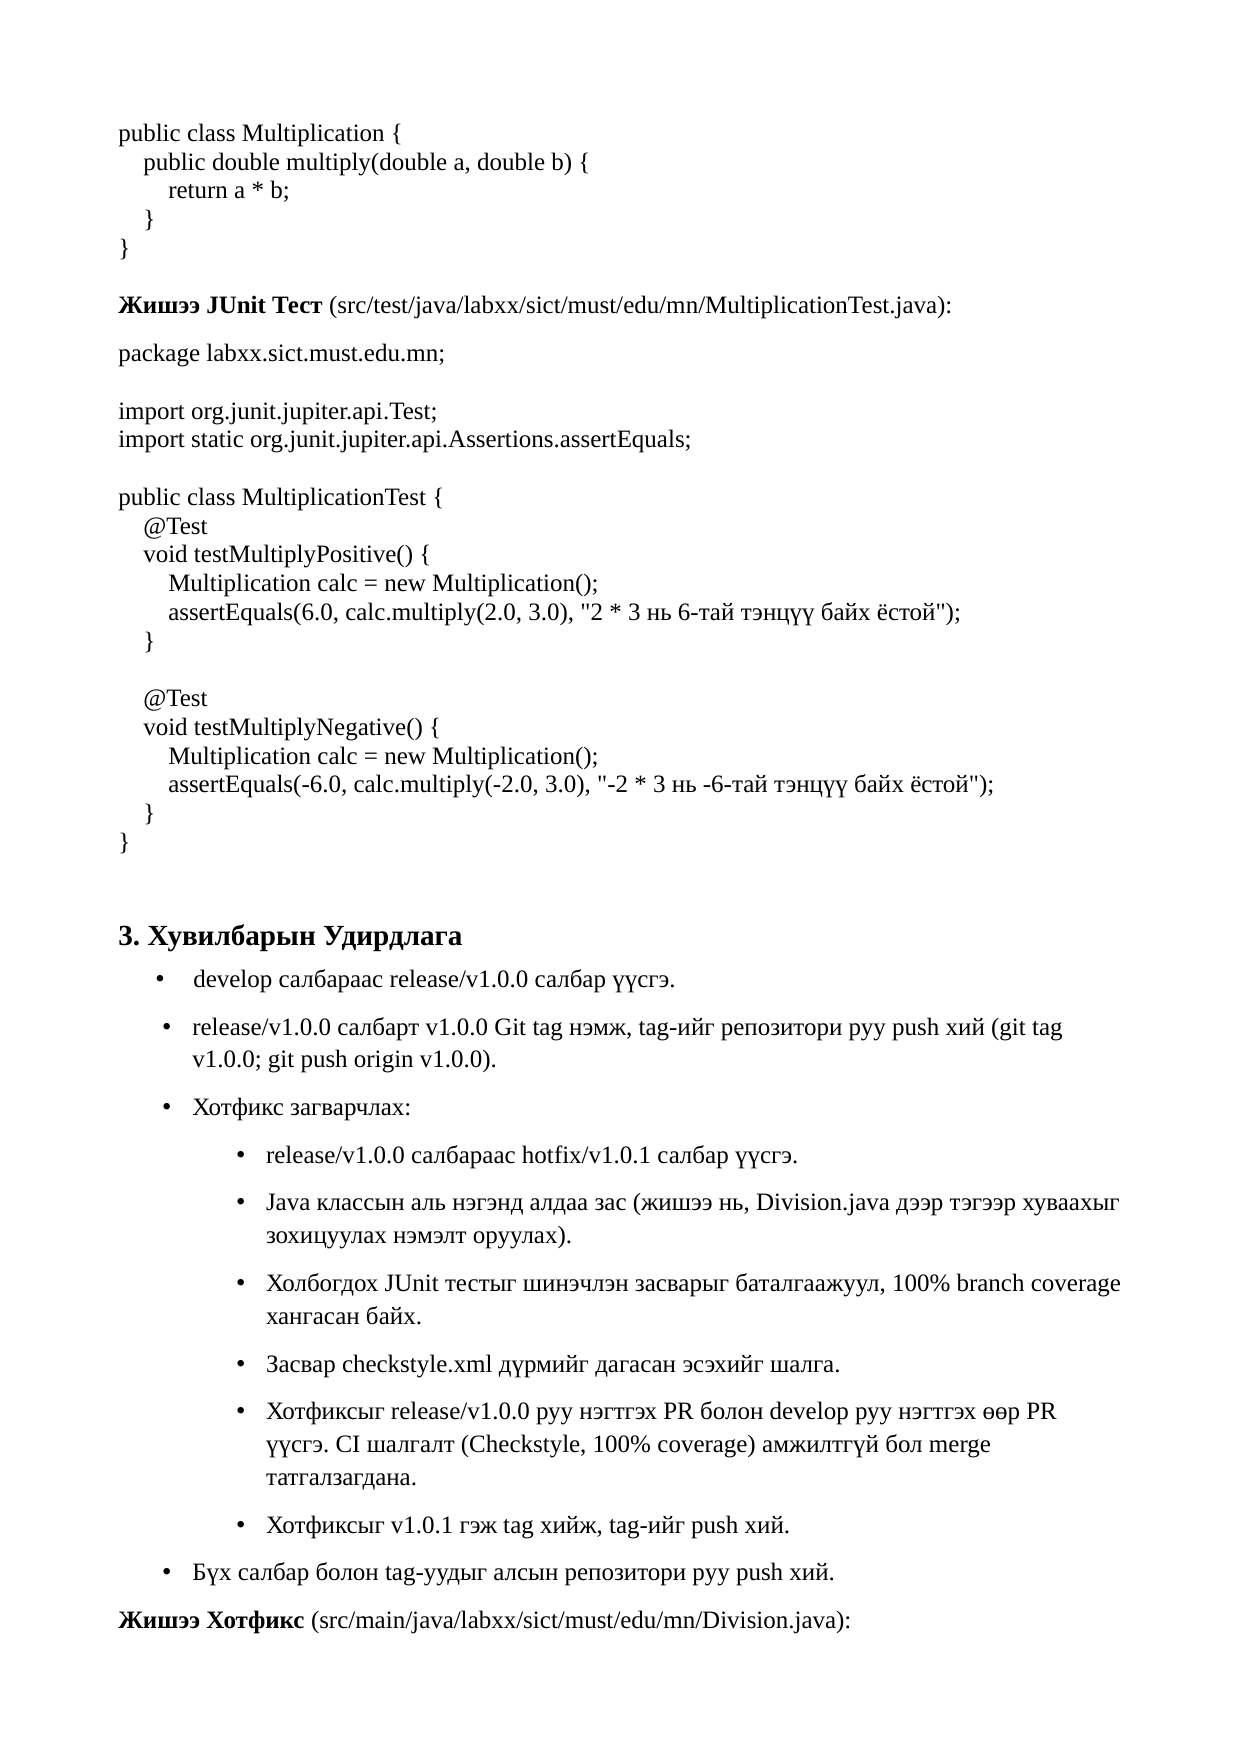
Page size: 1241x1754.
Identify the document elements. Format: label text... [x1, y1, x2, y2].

text Жишээ JUnit Тест (src/test/java/labxx/sict/must/edu/mn/MultiplicationTest.java): [118, 291, 1122, 319]
text @Test [118, 683, 1122, 712]
list develop салбараас release/v1.0.0 салбар үүсгэ. [156, 964, 1122, 993]
list release/v1.0.0 салбараас hotfix/v1.0.1 салбар үүсгэ. [236, 1140, 1122, 1168]
list Хотфикс загварчлах: [162, 1092, 1122, 1121]
list release/v1.0.0 салбарт v1.0.0 Git tag нэмж, tag-ийг репозитори руу push хий (git tag v1.0.0; git push origin v1.0.0). [162, 1012, 1122, 1073]
list Холбогдох JUnit тестыг шинэчлэн засварыг баталгаажуул, 100% branch coverage хангасан байх. [236, 1268, 1122, 1330]
text } [118, 233, 1122, 291]
text Жишээ Хотфикс (src/main/java/labxx/sict/must/edu/mn/Division.java): [118, 1605, 1122, 1634]
text Multiplication calc = new Multiplication(); [118, 568, 1122, 597]
text @Test [118, 511, 1122, 539]
text } [118, 827, 1122, 856]
list Хотфиксыг release/v1.0.0 руу нэгтгэх PR болон develop руу нэгтгэх өөр PR үүсгэ. CI шалгалт (Checkstyle, 100% coverage) амжилтгүй бол merge татгалзагдана. [236, 1396, 1122, 1491]
text } [118, 626, 1122, 654]
list Java классын аль нэгэнд алдаа зас (жишээ нь, Division.java дээр тэгээр хуваахыг зохицуулах нэмэлт оруулах). [236, 1187, 1122, 1249]
text Multiplication calc = new Multiplication(); [118, 741, 1122, 769]
text import static org.junit.jupiter.api.Assertions.assertEquals; [118, 424, 1122, 453]
text assertEquals(6.0, calc.multiply(2.0, 3.0), "2 * 3 нь 6-тай тэнцүү байх ёстой"); [118, 597, 1122, 626]
text } [118, 204, 1122, 233]
text void testMultiplyNegative() { [118, 712, 1122, 741]
subtitle 3. Хувилбарын Удирдлага [118, 918, 1122, 951]
text assertEquals(-6.0, calc.multiply(-2.0, 3.0), "-2 * 3 нь -6-тай тэнцүү байх ёстой"); [118, 769, 1122, 798]
list Засвар checkstyle.xml дүрмийг дагасан эсэхийг шалга. [236, 1349, 1122, 1377]
text import org.junit.jupiter.api.Test; [118, 396, 1122, 424]
text } [118, 798, 1122, 827]
text return a * b; [118, 176, 1122, 204]
text void testMultiplyPositive() { [118, 539, 1122, 568]
text public double multiply(double a, double b) { [118, 147, 1122, 176]
text public class Multiplication { [118, 118, 1122, 147]
text public class MultiplicationTest { [118, 482, 1122, 511]
list Бүх салбар болон tag-уудыг алсын репозитори руу push хий. [162, 1557, 1122, 1586]
text package labxx.sict.must.edu.mn; [118, 338, 1122, 367]
list Хотфиксыг v1.0.1 гэж tag хийж, tag-ийг push хий. [236, 1510, 1122, 1539]
